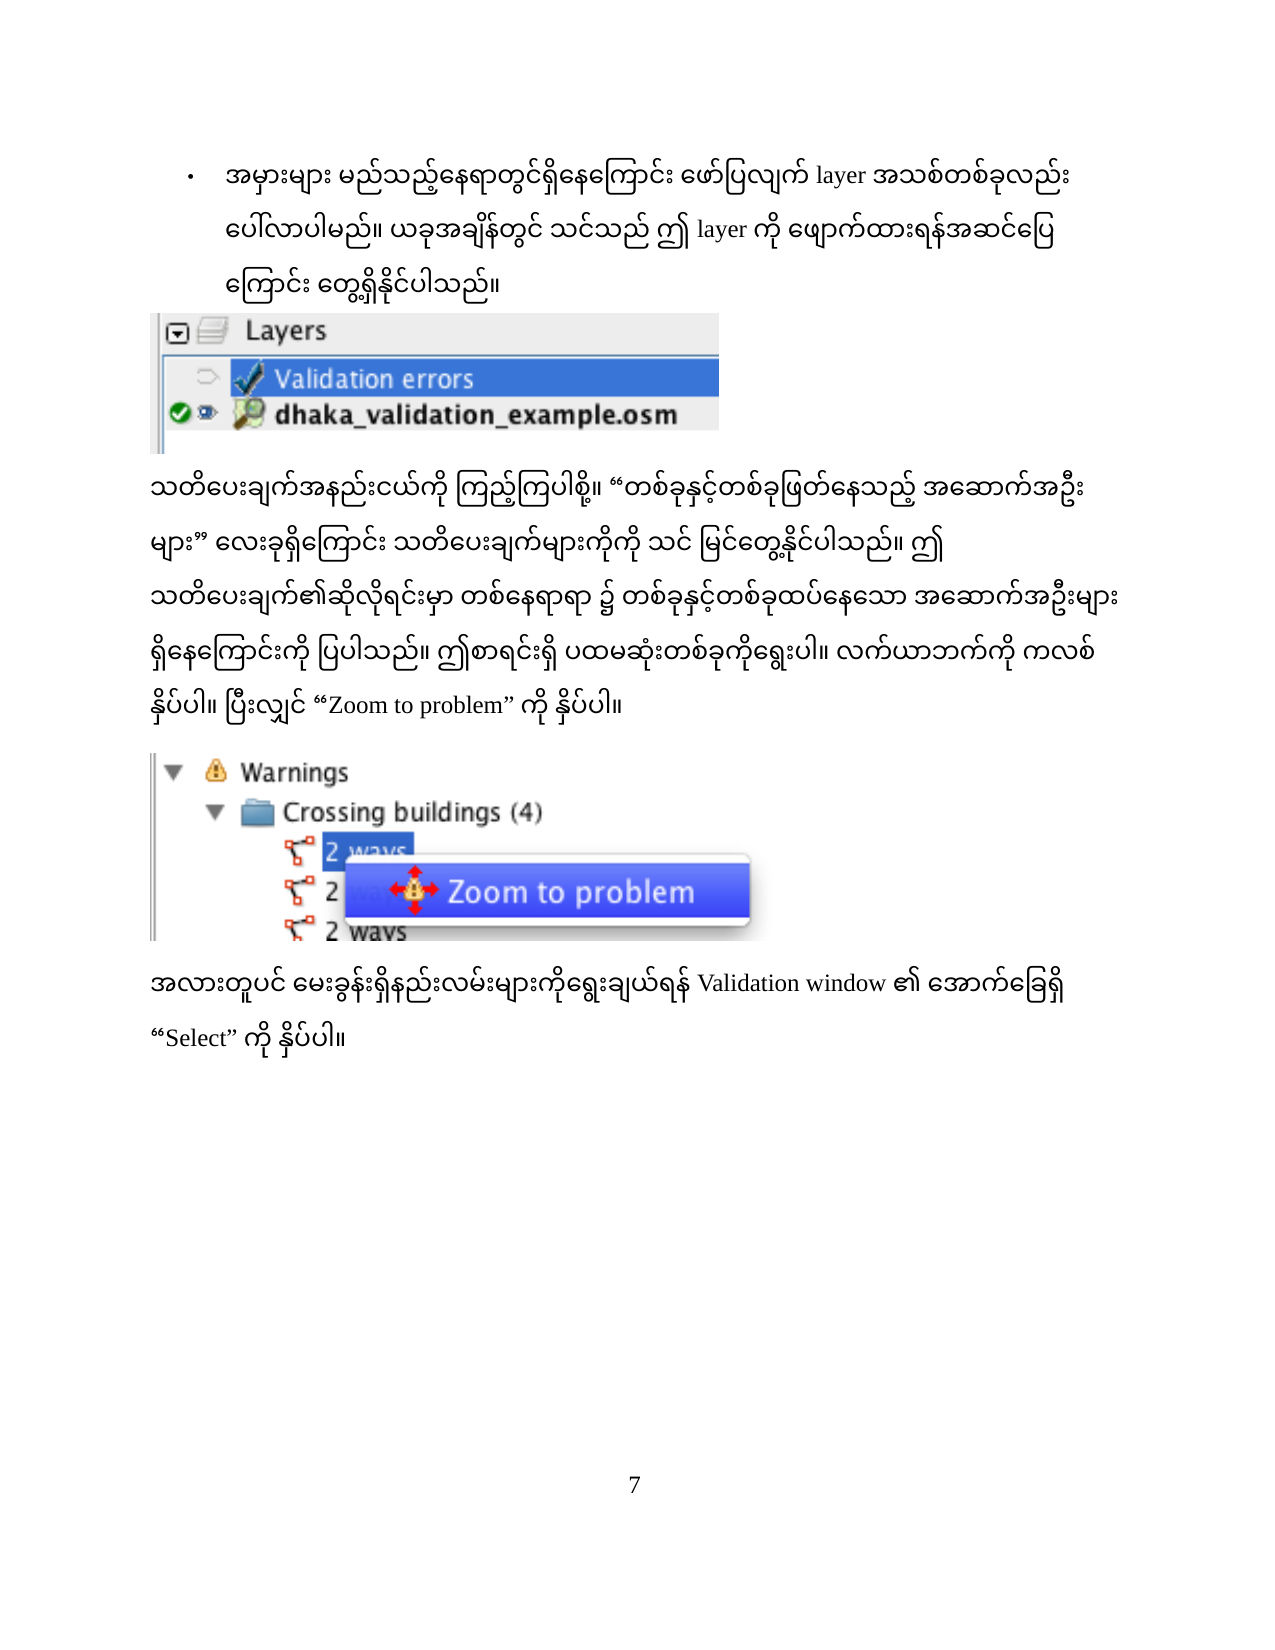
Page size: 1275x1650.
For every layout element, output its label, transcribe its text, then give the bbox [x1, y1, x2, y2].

picture [150, 753, 773, 941]
text အလားတူပင် မေးခွန်းရှိနည်းလမ်းများကိုရွေးချယ်ရန် Validation window ၏ အောက်ခြေရှိ “Select” ကို နှိပ်ပါ။ [150, 958, 1125, 1068]
picture [150, 313, 719, 454]
list အမှားများ မည်သည့်နေရာတွင်ရှိနေကြောင်း ဖော်ပြလျက် layer အသစ်တစ်ခုလည်း ပေါ်လာပါမည်။ ယခုအချိန်တွင် သင်သည် ဤ layer ကို ဖျောက်ထားရန်အဆင်ပြေကြောင်း တွေ့ရှိနိုင်ပါသည်။ [187, 150, 1125, 314]
text သတိပေးချက်အနည်းငယ်ကို ကြည့်ကြပါစို့။ “တစ်ခုနှင့်တစ်ခုဖြတ်နေသည့် အဆောက်အဦးများ” လေးခုရှိကြောင်း သတိပေးချက်များကိုကို သင် မြင်တွေ့နိုင်ပါသည်။ ဤသတိပေးချက်၏ဆိုလိုရင်းမှာ တစ်နေရာရာ ၌ တစ်ခုနှင့်တစ်ခုထပ်နေသော အဆောက်အဦးများရှိနေကြောင်းကို ပြပါသည်။ ဤစာရင်းရှိ ပထမဆုံးတစ်ခုကိုရွေးပါ။ လက်ယာဘက်ကို ကလစ်နှိပ်ပါ။ ပြီးလျှင် “Zoom to problem” ကို နှိပ်ပါ။ [150, 462, 1125, 735]
